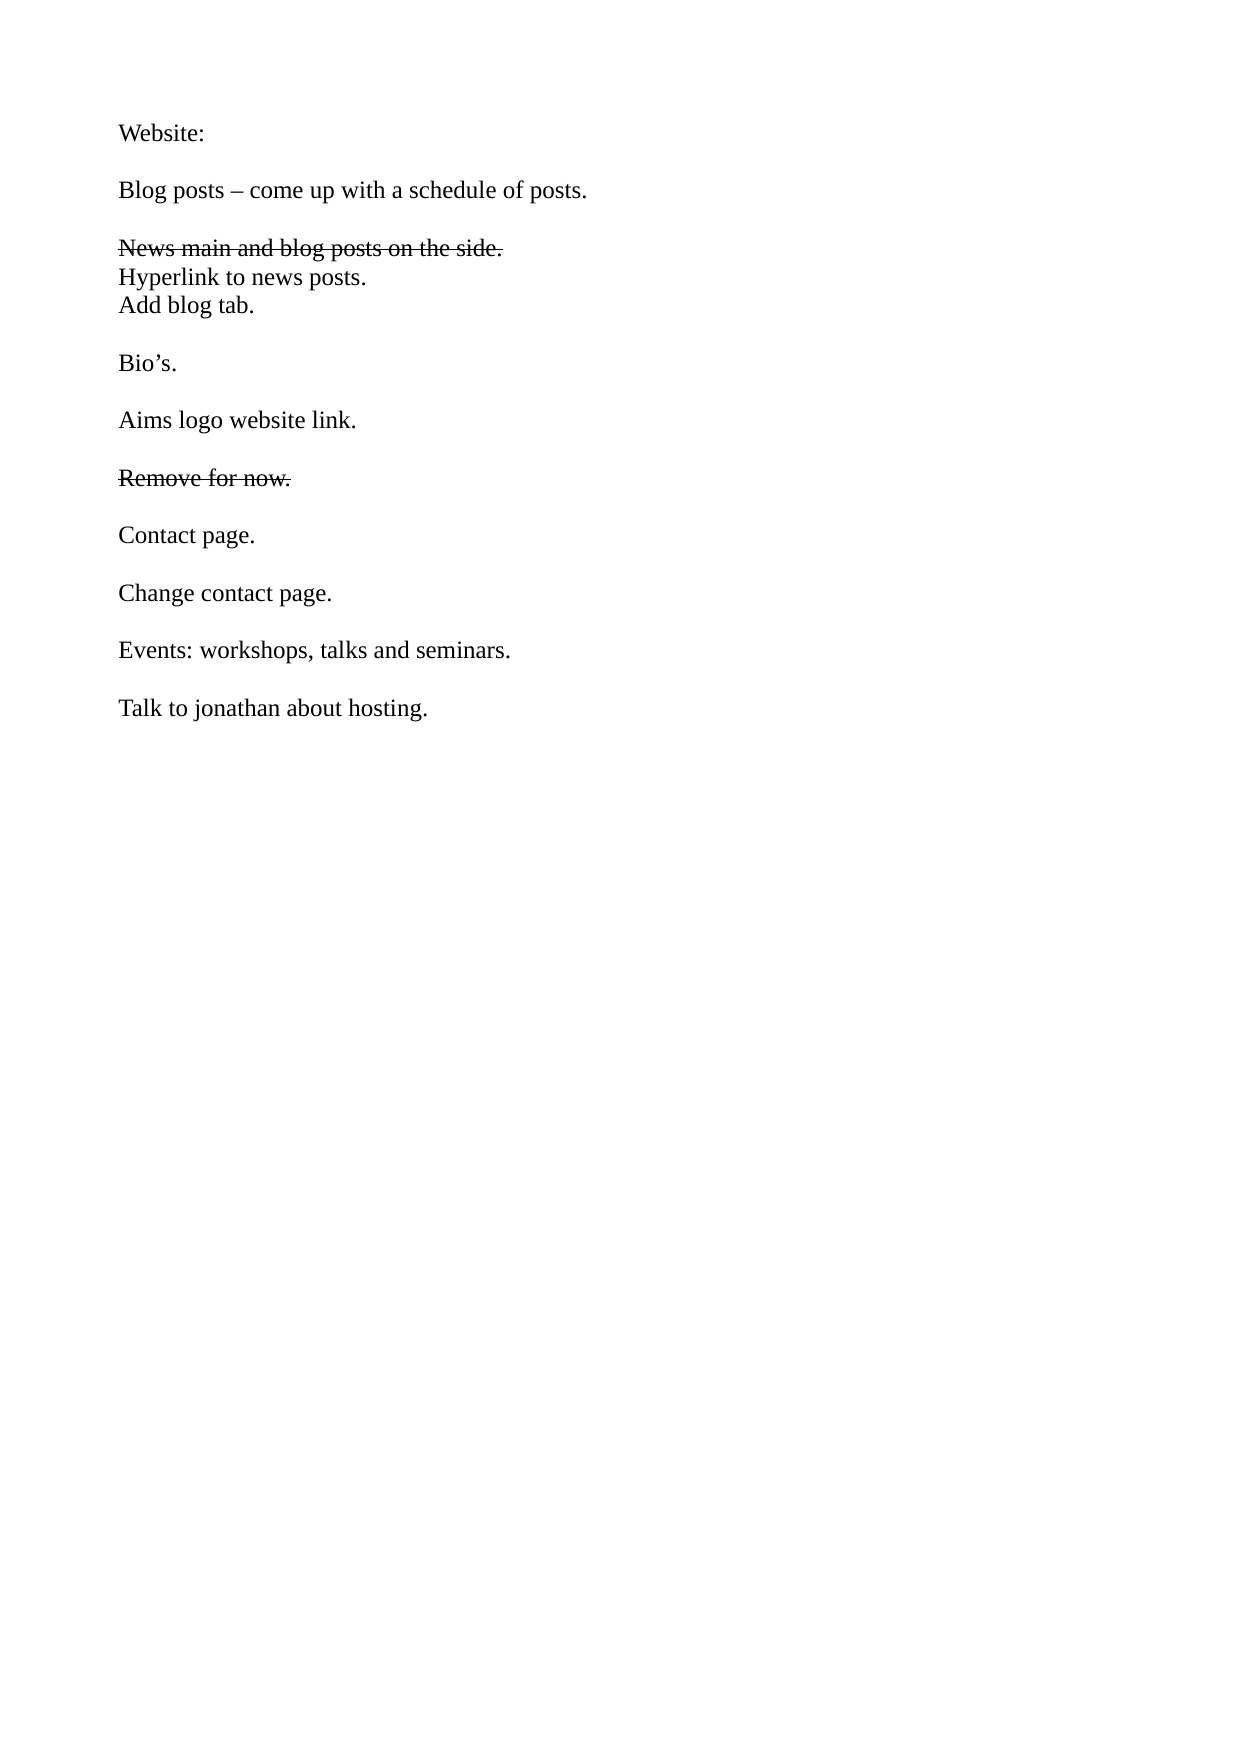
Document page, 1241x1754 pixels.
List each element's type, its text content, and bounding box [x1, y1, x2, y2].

text Events: workshops, talks and seminars. [118, 636, 1122, 664]
text Contact page. [118, 521, 1122, 549]
text News main and blog posts on the side. [118, 233, 1122, 262]
text Aims logo website link. [118, 406, 1122, 434]
text Change contact page. [118, 578, 1122, 607]
text Add blog tab. [118, 291, 1122, 319]
text Bio’s. [118, 348, 1122, 377]
text Remove for now. [118, 463, 1122, 492]
text Blog posts – come up with a schedule of posts. [118, 176, 1122, 204]
text Talk to jonathan about hosting. [118, 693, 1122, 722]
text Website: [118, 118, 1122, 147]
text Hyperlink to news posts. [118, 262, 1122, 291]
